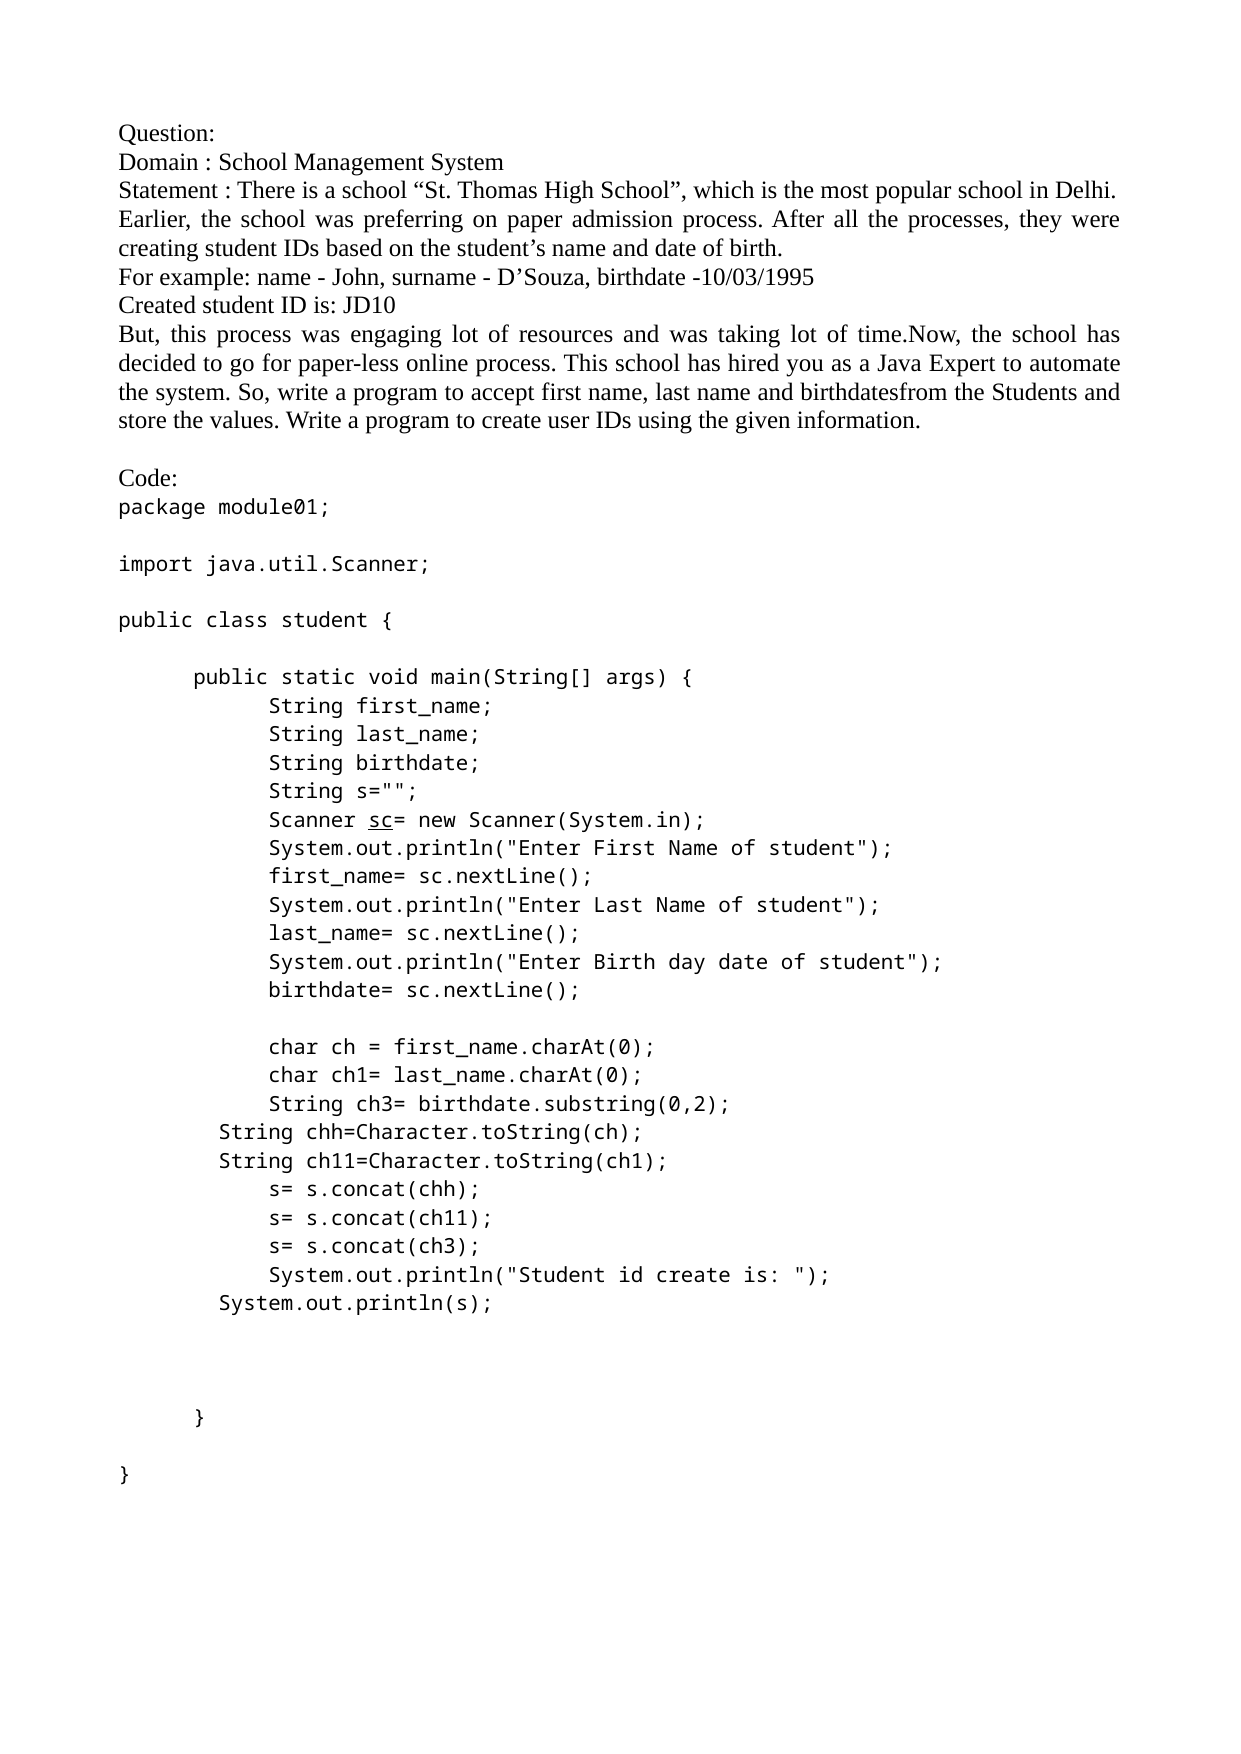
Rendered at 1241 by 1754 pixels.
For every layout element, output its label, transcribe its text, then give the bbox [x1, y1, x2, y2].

text System.out.println("Enter First Name of student"); [118, 833, 1122, 862]
text String chh=Character.toString(ch); [118, 1117, 1122, 1146]
text } [118, 1402, 1122, 1430]
text last_name= sc.nextLine(); [118, 918, 1122, 947]
text Created student ID is: JD10 [118, 291, 1122, 319]
text Scanner sc= new Scanner(System.in); [118, 805, 1122, 833]
text public class student { [118, 606, 1122, 634]
text Earlier, the school was preferring on paper admission process. After all the processes, they were creating student IDs based on the student’s name and date of birth. [118, 204, 1122, 262]
text s= s.concat(chh); [118, 1174, 1122, 1203]
text String s=""; [118, 776, 1122, 805]
text String first_name; [118, 691, 1122, 719]
text first_name= sc.nextLine(); [118, 862, 1122, 890]
text birthdate= sc.nextLine(); [118, 975, 1122, 1004]
text String ch3= birthdate.substring(0,2); [118, 1089, 1122, 1117]
text import java.util.Scanner; [118, 549, 1122, 577]
text Statement : There is a school “St. Thomas High School”, which is the most popular school in Delhi. [118, 176, 1122, 204]
text Domain : School Management System [118, 147, 1122, 176]
text s= s.concat(ch3); [118, 1231, 1122, 1260]
text Question: [118, 118, 1122, 147]
text String last_name; [118, 719, 1122, 748]
text System.out.println("Student id create is: "); [118, 1260, 1122, 1288]
text For example: name - John, surname - D’Souza, birthdate -10/03/1995 [118, 262, 1122, 291]
text package module01; [118, 492, 1122, 520]
text But, this process was engaging lot of resources and was taking lot of time.Now, the school has decided to go for paper-less online process. This school has hired you as a Java Expert to automate the system. So, write a program to accept first name, last name and birthdatesfrom the Students and store the values. Write a program to create user IDs using the given information. [118, 319, 1122, 434]
text Code: [118, 463, 1122, 492]
text } [118, 1459, 1122, 1487]
text char ch = first_name.charAt(0); [118, 1032, 1122, 1061]
text System.out.println("Enter Last Name of student"); [118, 890, 1122, 918]
text s= s.concat(ch11); [118, 1203, 1122, 1231]
text String ch11=Character.toString(ch1); [118, 1146, 1122, 1174]
text System.out.println(s); [118, 1288, 1122, 1317]
text String birthdate; [118, 748, 1122, 776]
text public static void main(String[] args) { [118, 662, 1122, 691]
text char ch1= last_name.charAt(0); [118, 1061, 1122, 1089]
text System.out.println("Enter Birth day date of student"); [118, 947, 1122, 975]
